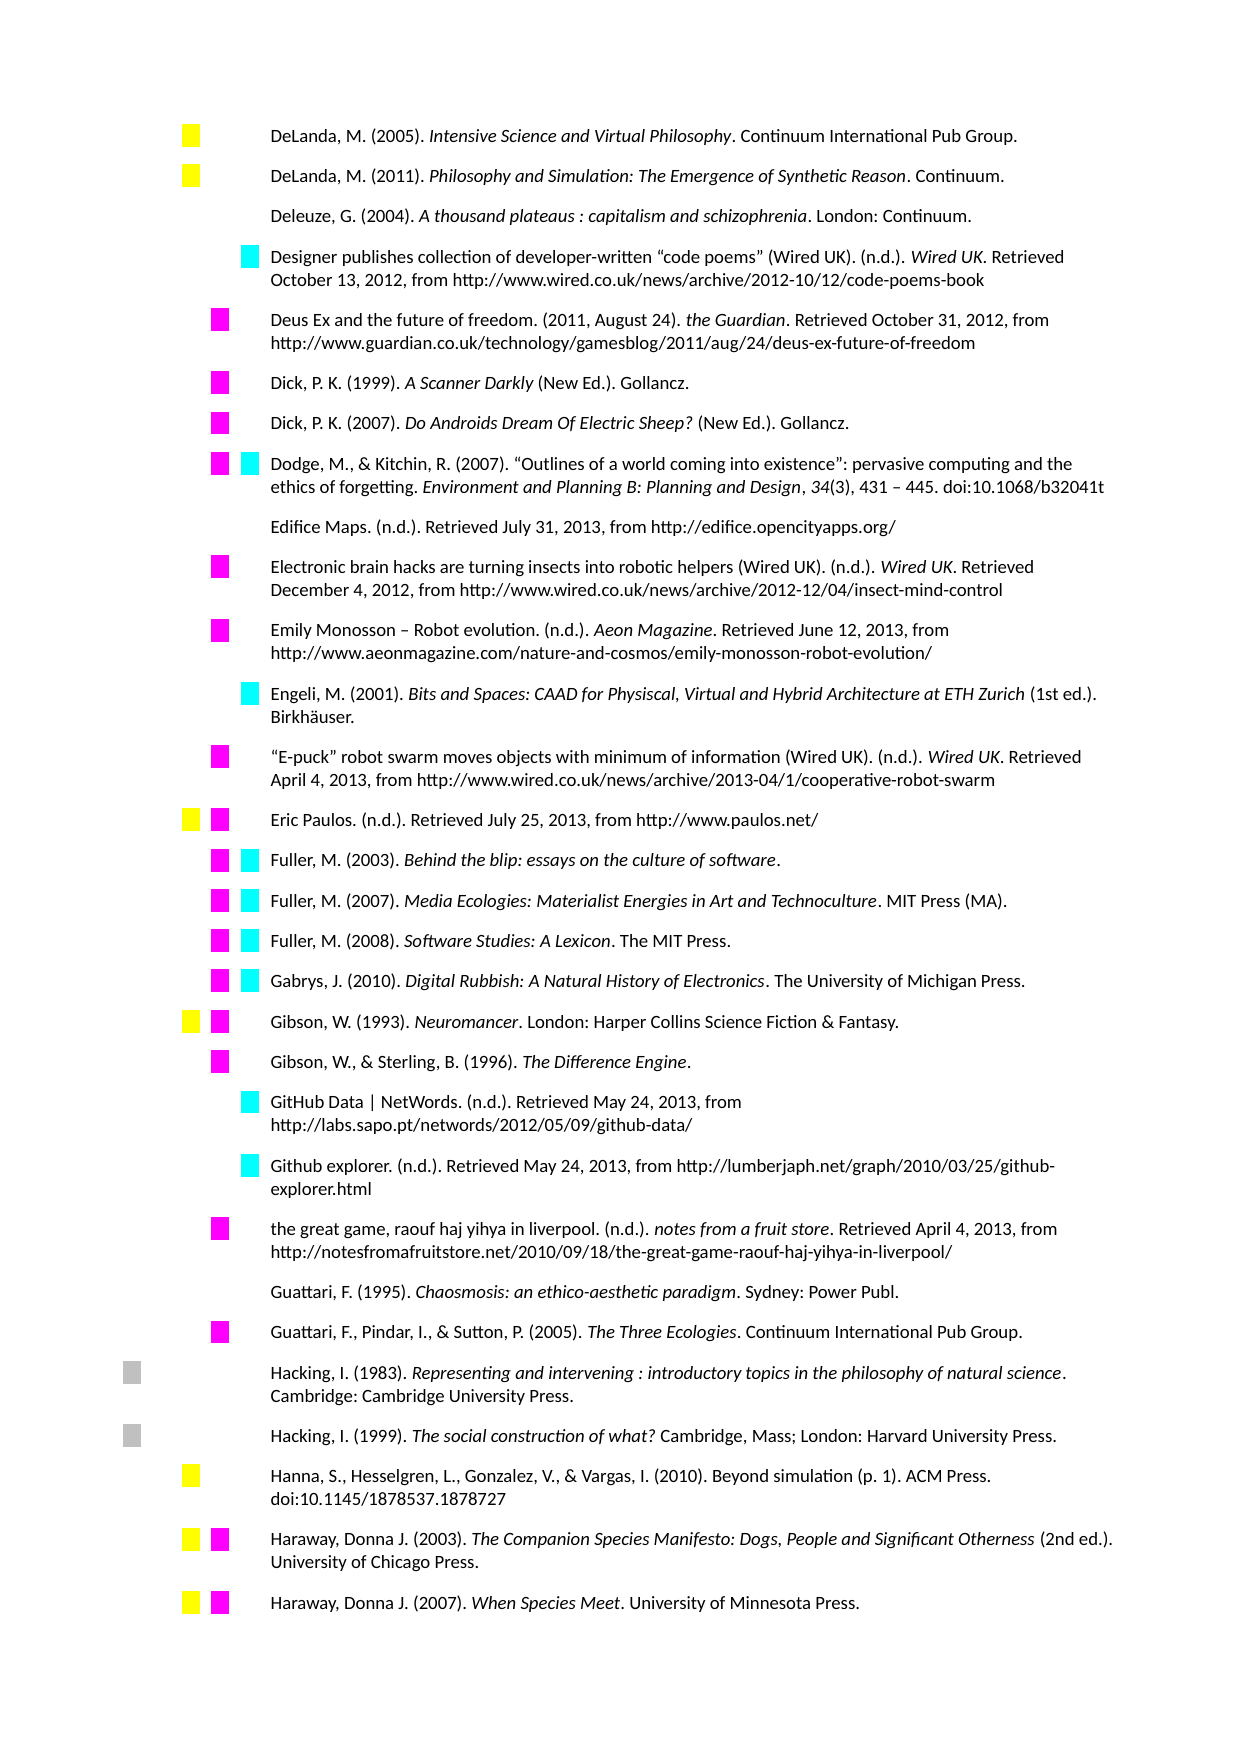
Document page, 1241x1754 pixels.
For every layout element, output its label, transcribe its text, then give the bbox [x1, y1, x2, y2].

table_cell Edifice Maps. (n.d.). Retrieved July 31, 2013, from http://edifice.opencityapps.org/ [265, 509, 1122, 550]
table_cell [147, 883, 176, 923]
table_cell [147, 924, 176, 964]
table_cell [176, 118, 206, 158]
table_cell Fuller, M. (2003). Behind the blip: essays on the culture of software. [265, 843, 1122, 883]
table_cell [235, 302, 264, 366]
table_cell [206, 1211, 235, 1274]
table_cell [147, 964, 176, 1004]
table_cell [176, 924, 206, 964]
table_cell [147, 613, 176, 676]
table_cell [117, 1085, 147, 1148]
table_cell [235, 159, 264, 199]
table_cell [147, 739, 176, 803]
table_cell [235, 509, 264, 550]
table_cell [235, 883, 264, 923]
table_cell [117, 239, 147, 302]
table_cell [176, 1355, 206, 1418]
table_cell [147, 1418, 176, 1459]
table_cell [117, 964, 147, 1004]
table_cell “E-puck” robot swarm moves objects with minimum of information (Wired UK). (n.d.). Wired UK. Retrieved April 4, 2013, from http://www.wired.co.uk/news/archive/2013-04/1/cooperative-robot-swarm [265, 739, 1122, 803]
table_cell [206, 199, 235, 239]
table_cell [206, 1459, 235, 1522]
table_cell [117, 676, 147, 739]
table_cell [235, 924, 264, 964]
table_cell [176, 1045, 206, 1085]
table_cell Hacking, I. (1983). Representing and intervening : introductory topics in the philosophy of natural science. Cambridge: Cambridge University Press. [265, 1355, 1122, 1418]
table_cell [235, 613, 264, 676]
table_cell [235, 964, 264, 1004]
table_cell [235, 843, 264, 883]
table_cell [176, 406, 206, 446]
table_cell Github explorer. (n.d.). Retrieved May 24, 2013, from http://lumberjaph.net/graph/2010/03/25/github-explorer.html [265, 1148, 1122, 1211]
table_cell [235, 1211, 264, 1274]
table_cell [117, 883, 147, 923]
table_cell [176, 1418, 206, 1459]
table_cell [117, 1148, 147, 1211]
table_cell Dick, P. K. (1999). A Scanner Darkly (New Ed.). Gollancz. [265, 366, 1122, 406]
table_cell Fuller, M. (2007). Media Ecologies: Materialist Energies in Art and Technoculture. MIT Press (MA). [265, 883, 1122, 923]
table_cell [206, 676, 235, 739]
table_cell [147, 550, 176, 613]
table_cell [147, 1355, 176, 1418]
table_cell [147, 1275, 176, 1315]
table_cell [206, 1522, 235, 1585]
table_cell [147, 1459, 176, 1522]
table_cell [117, 366, 147, 406]
table_cell Gabrys, J. (2010). Digital Rubbish: A Natural History of Electronics. The University of Michigan Press. [265, 964, 1122, 1004]
table_cell [206, 843, 235, 883]
table_cell [176, 199, 206, 239]
table_cell [206, 924, 235, 964]
table_cell [206, 739, 235, 803]
table_cell [147, 1004, 176, 1044]
table_cell [235, 199, 264, 239]
table_cell [206, 239, 235, 302]
table_cell Gibson, W. (1993). Neuromancer. London: Harper Collins Science Fiction & Fantasy. [265, 1004, 1122, 1044]
table_cell [206, 406, 235, 446]
table_cell [206, 613, 235, 676]
table_cell [117, 1585, 147, 1625]
table_cell Designer publishes collection of developer-written “code poems” (Wired UK). (n.d.). Wired UK. Retrieved October 13, 2012, from http://www.wired.co.uk/news/archive/2012-10/12/code-poems-book [265, 239, 1122, 302]
table_cell DeLanda, M. (2005). Intensive Science and Virtual Philosophy. Continuum International Pub Group. [265, 118, 1122, 158]
table_cell [176, 1585, 206, 1625]
table_cell [176, 1275, 206, 1315]
table_cell [235, 676, 264, 739]
table_cell [147, 1585, 176, 1625]
table_cell [117, 199, 147, 239]
table_cell [235, 1275, 264, 1315]
table_cell Hanna, S., Hesselgren, L., Gonzalez, V., & Vargas, I. (2010). Beyond simulation (p. 1). ACM Press. doi:10.1145/1878537.1878727 [265, 1459, 1122, 1522]
table_cell [147, 118, 176, 158]
table_cell [147, 406, 176, 446]
table_cell [235, 239, 264, 302]
table_cell [206, 1045, 235, 1085]
table_cell [147, 676, 176, 739]
table_cell [206, 964, 235, 1004]
table_cell [176, 803, 206, 843]
table_cell [117, 803, 147, 843]
table_cell [117, 446, 147, 509]
table_cell [117, 1004, 147, 1044]
table_cell [117, 1211, 147, 1274]
table_cell [235, 446, 264, 509]
table_cell [206, 883, 235, 923]
table_cell [235, 1004, 264, 1044]
table_cell [206, 1004, 235, 1044]
table_cell [206, 159, 235, 199]
table_cell [206, 1275, 235, 1315]
table_cell [176, 509, 206, 550]
table_cell [235, 118, 264, 158]
table_cell [235, 1148, 264, 1211]
table_cell Deus Ex and the future of freedom. (2011, August 24). the Guardian. Retrieved October 31, 2012, from http://www.guardian.co.uk/technology/gamesblog/2011/aug/24/deus-ex-future-of-freedom [265, 302, 1122, 366]
table_cell the great game, raouf haj yihya in liverpool. (n.d.). notes from a fruit store. Retrieved April 4, 2013, from http://notesfromafruitstore.net/2010/09/18/the-great-game-raouf-haj-yihya-in-liverpool/ [265, 1211, 1122, 1274]
table_cell [206, 446, 235, 509]
table_cell Emily Monosson – Robot evolution. (n.d.). Aeon Magazine. Retrieved June 12, 2013, from http://www.aeonmagazine.com/nature-and-cosmos/emily-monosson-robot-evolution/ [265, 613, 1122, 676]
table_cell [176, 843, 206, 883]
table_cell [147, 843, 176, 883]
table_cell Haraway, Donna J. (2007). When Species Meet. University of Minnesota Press. [265, 1585, 1122, 1625]
table_cell [176, 739, 206, 803]
table_cell [117, 924, 147, 964]
table_cell [147, 1148, 176, 1211]
table_cell Fuller, M. (2008). Software Studies: A Lexicon. The MIT Press. [265, 924, 1122, 964]
table_cell [206, 118, 235, 158]
table_cell [235, 1585, 264, 1625]
table_cell [235, 1522, 264, 1585]
table_cell Deleuze, G. (2004). A thousand plateaus : capitalism and schizophrenia. London: Continuum. [265, 199, 1122, 239]
table_cell Gibson, W., & Sterling, B. (1996). The Difference Engine. [265, 1045, 1122, 1085]
table_cell [235, 739, 264, 803]
table_cell [176, 1459, 206, 1522]
table_cell [176, 1004, 206, 1044]
table_cell [117, 739, 147, 803]
table_cell [235, 406, 264, 446]
table_cell [117, 1045, 147, 1085]
table_cell [206, 1148, 235, 1211]
table_cell [147, 1315, 176, 1355]
table_cell [176, 550, 206, 613]
table_cell [117, 843, 147, 883]
table_cell Guattari, F., Pindar, I., & Sutton, P. (2005). The Three Ecologies. Continuum International Pub Group. [265, 1315, 1122, 1355]
table_cell [147, 159, 176, 199]
table_cell [147, 1211, 176, 1274]
table_cell [117, 1315, 147, 1355]
table_cell [117, 613, 147, 676]
table_cell [117, 118, 147, 158]
table_cell [176, 964, 206, 1004]
table_cell [147, 1045, 176, 1085]
table_cell [147, 199, 176, 239]
table_cell [235, 1459, 264, 1522]
table_cell [117, 1522, 147, 1585]
table_cell [147, 366, 176, 406]
table_cell [176, 883, 206, 923]
table_cell Dick, P. K. (2007). Do Androids Dream Of Electric Sheep? (New Ed.). Gollancz. [265, 406, 1122, 446]
table_cell [206, 1418, 235, 1459]
table_cell [235, 1045, 264, 1085]
table_cell [235, 1418, 264, 1459]
table_cell [206, 509, 235, 550]
table_cell [176, 613, 206, 676]
table_cell [235, 803, 264, 843]
table_cell [176, 366, 206, 406]
table_cell [117, 302, 147, 366]
table_cell [206, 366, 235, 406]
table_cell Eric Paulos. (n.d.). Retrieved July 25, 2013, from http://www.paulos.net/ [265, 803, 1122, 843]
table_cell [117, 1355, 147, 1418]
table_cell [176, 1148, 206, 1211]
table_cell GitHub Data | NetWords. (n.d.). Retrieved May 24, 2013, from http://labs.sapo.pt/networds/2012/05/09/github-data/ [265, 1085, 1122, 1148]
table_cell [206, 1315, 235, 1355]
table_cell [176, 1522, 206, 1585]
table_cell [176, 239, 206, 302]
table_cell Haraway, Donna J. (2003). The Companion Species Manifesto: Dogs, People and Significant Otherness (2nd ed.). University of Chicago Press. [265, 1522, 1122, 1585]
table_cell [147, 1085, 176, 1148]
table_cell [117, 406, 147, 446]
table_cell [206, 803, 235, 843]
table_cell [147, 239, 176, 302]
table_cell [206, 550, 235, 613]
table_cell [206, 1085, 235, 1148]
table_cell [176, 302, 206, 366]
table_cell Guattari, F. (1995). Chaosmosis: an ethico-aesthetic paradigm. Sydney: Power Publ. [265, 1275, 1122, 1315]
table_cell [235, 550, 264, 613]
table_cell [117, 550, 147, 613]
table_cell [206, 1585, 235, 1625]
table_cell [147, 803, 176, 843]
table_cell [206, 1355, 235, 1418]
table_cell [117, 509, 147, 550]
table_cell [206, 302, 235, 366]
table_cell [235, 366, 264, 406]
table_cell [147, 302, 176, 366]
table_cell [117, 1459, 147, 1522]
table_cell [147, 446, 176, 509]
table_cell Electronic brain hacks are turning insects into robotic helpers (Wired UK). (n.d.). Wired UK. Retrieved December 4, 2012, from http://www.wired.co.uk/news/archive/2012-12/04/insect-mind-control [265, 550, 1122, 613]
table_cell [147, 509, 176, 550]
table_cell [176, 159, 206, 199]
table_cell Engeli, M. (2001). Bits and Spaces: CAAD for Physiscal, Virtual and Hybrid Architecture at ETH Zurich (1st ed.). Birkhäuser. [265, 676, 1122, 739]
table_cell [117, 159, 147, 199]
table_cell [235, 1355, 264, 1418]
table_cell [235, 1315, 264, 1355]
table_cell [176, 1211, 206, 1274]
table_cell [235, 1085, 264, 1148]
table_cell [147, 1522, 176, 1585]
table_cell Hacking, I. (1999). The social construction of what? Cambridge, Mass; London: Harvard University Press. [265, 1418, 1122, 1459]
table_cell [117, 1418, 147, 1459]
table_cell [176, 1315, 206, 1355]
table_cell Dodge, M., & Kitchin, R. (2007). “Outlines of a world coming into existence”: pervasive computing and the ethics of forgetting. Environment and Planning B: Planning and Design, 34(3), 431 – 445. doi:10.1068/b32041t [265, 446, 1122, 509]
table_cell [176, 1085, 206, 1148]
table_cell [176, 446, 206, 509]
table_cell [117, 1275, 147, 1315]
table_cell [176, 676, 206, 739]
table_cell DeLanda, M. (2011). Philosophy and Simulation: The Emergence of Synthetic Reason. Continuum. [265, 159, 1122, 199]
